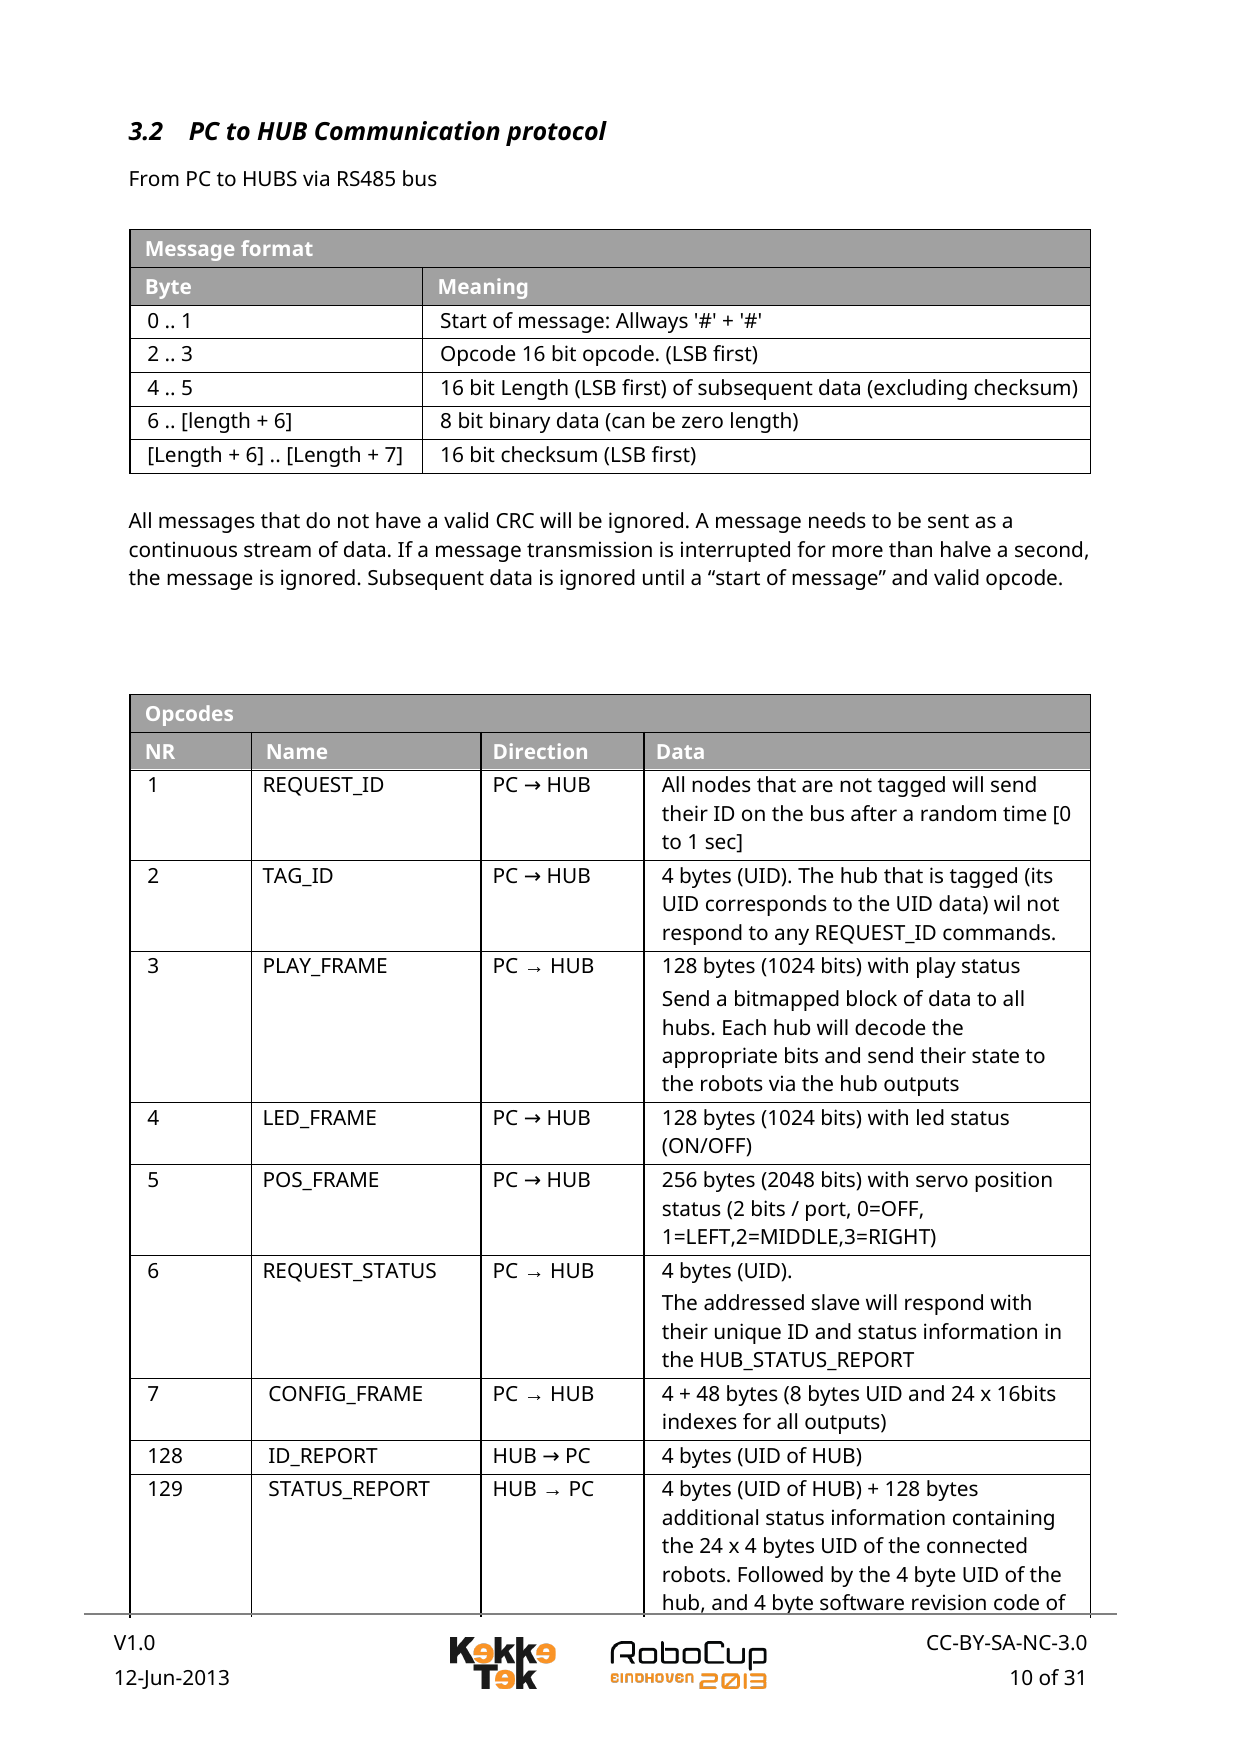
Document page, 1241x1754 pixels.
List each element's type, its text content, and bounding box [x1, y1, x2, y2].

table_cell 129 [131, 1475, 251, 1606]
table_cell 7 [131, 1379, 251, 1440]
table_cell PC → HUB [482, 861, 643, 951]
table_cell 4 bytes (UID of HUB) + 128 bytes additional status information containing the 24 x 4 bytes UID of the connected robots. Followed by the 4 byte UID of the hub, and 4 byte software revision code of [645, 1475, 1090, 1606]
table_cell Direction [482, 733, 643, 769]
table_cell PC → HUB [482, 771, 643, 860]
table_header Opcodes [131, 695, 1090, 732]
picture [450, 1637, 556, 1689]
table_cell 128 bytes (1024 bits) with play status Send a bitmapped block of data to all hubs. Each hub will decode the appropriate bits and send their state to the robots via the hub outputs [645, 952, 1090, 1102]
text From PC to HUBS via RS485 bus [128, 164, 1092, 192]
picture [610, 1641, 767, 1689]
table_cell 2 [131, 861, 251, 951]
table_cell [Length + 6] .. [Length + 7] [131, 440, 422, 473]
table_cell Opcode 16 bit opcode. (LSB first) [423, 339, 1090, 372]
table_cell 6 .. [length + 6] [131, 407, 422, 439]
table_cell STATUS_REPORT [252, 1475, 480, 1606]
table_cell 4 bytes (UID). The hub that is tagged (its UID corresponds to the UID data) wil not respond to any REQUEST_ID commands. [645, 861, 1090, 951]
table_cell CONFIG_FRAME [252, 1379, 480, 1440]
subtitle PC to HUB Communication protocol [128, 113, 1092, 147]
table_cell NR [131, 733, 251, 769]
table_cell PC → HUB [482, 1256, 643, 1378]
table_cell 128 [131, 1441, 251, 1473]
table_cell 16 bit checksum (LSB first) [423, 440, 1090, 473]
table_cell Byte [131, 268, 422, 305]
table_cell PLAY_FRAME [252, 952, 480, 1102]
table_cell 128 bytes (1024 bits) with led status (ON/OFF) [645, 1103, 1090, 1164]
table_cell 4 bytes (UID). The addressed slave will respond with their unique ID and status information in the HUB_STATUS_REPORT [645, 1256, 1090, 1378]
table_cell 256 bytes (2048 bits) with servo position status (2 bits / port, 0=OFF, 1=LEFT,2=MIDDLE,3=RIGHT) [645, 1165, 1090, 1255]
table_cell 4 .. 5 [131, 373, 422, 406]
table_cell Data [645, 733, 1090, 769]
table_cell ID_REPORT [252, 1441, 480, 1473]
table_cell PC → HUB [482, 1165, 643, 1255]
table_cell 16 bit Length (LSB first) of subsequent data (excluding checksum) [423, 373, 1090, 406]
table_cell 0 .. 1 [131, 306, 422, 338]
table_cell 3 [131, 952, 251, 1102]
table_cell TAG_ID [252, 861, 480, 951]
table_cell All nodes that are not tagged will send their ID on the bus after a random time [0 to 1 sec] [645, 771, 1090, 860]
table_cell Start of message: Allways '#' + '#' [423, 306, 1090, 338]
table_cell REQUEST_STATUS [252, 1256, 480, 1378]
table_cell HUB → PC [482, 1441, 643, 1473]
text All messages that do not have a valid CRC will be ignored. A message needs to be sent as a continuous stream of data. If a message transmission is interrupted for more than halve a second, the message is ignored. Subsequent data is ignored until a “start of message” and valid opcode. [128, 507, 1092, 592]
table_cell 1 [131, 771, 251, 860]
table_cell HUB → PC [482, 1475, 643, 1606]
table_header Message format [131, 230, 1090, 267]
table_cell PC → HUB [482, 1103, 643, 1164]
table_cell 5 [131, 1165, 251, 1255]
table_cell Name [252, 733, 480, 769]
table_cell PC → HUB [482, 952, 643, 1102]
table_cell 2 .. 3 [131, 339, 422, 372]
table_cell PC → HUB [482, 1379, 643, 1440]
table_cell 4 [131, 1103, 251, 1164]
table_cell 4 bytes (UID of HUB) [645, 1441, 1090, 1473]
table_cell 8 bit binary data (can be zero length) [423, 407, 1090, 439]
table_cell Meaning [423, 268, 1090, 305]
table_cell LED_FRAME [252, 1103, 480, 1164]
table_cell 4 + 48 bytes (8 bytes UID and 24 x 16bits indexes for all outputs) [645, 1379, 1090, 1440]
table_cell 6 [131, 1256, 251, 1378]
table_cell REQUEST_ID [252, 771, 480, 860]
table_cell POS_FRAME [252, 1165, 480, 1255]
